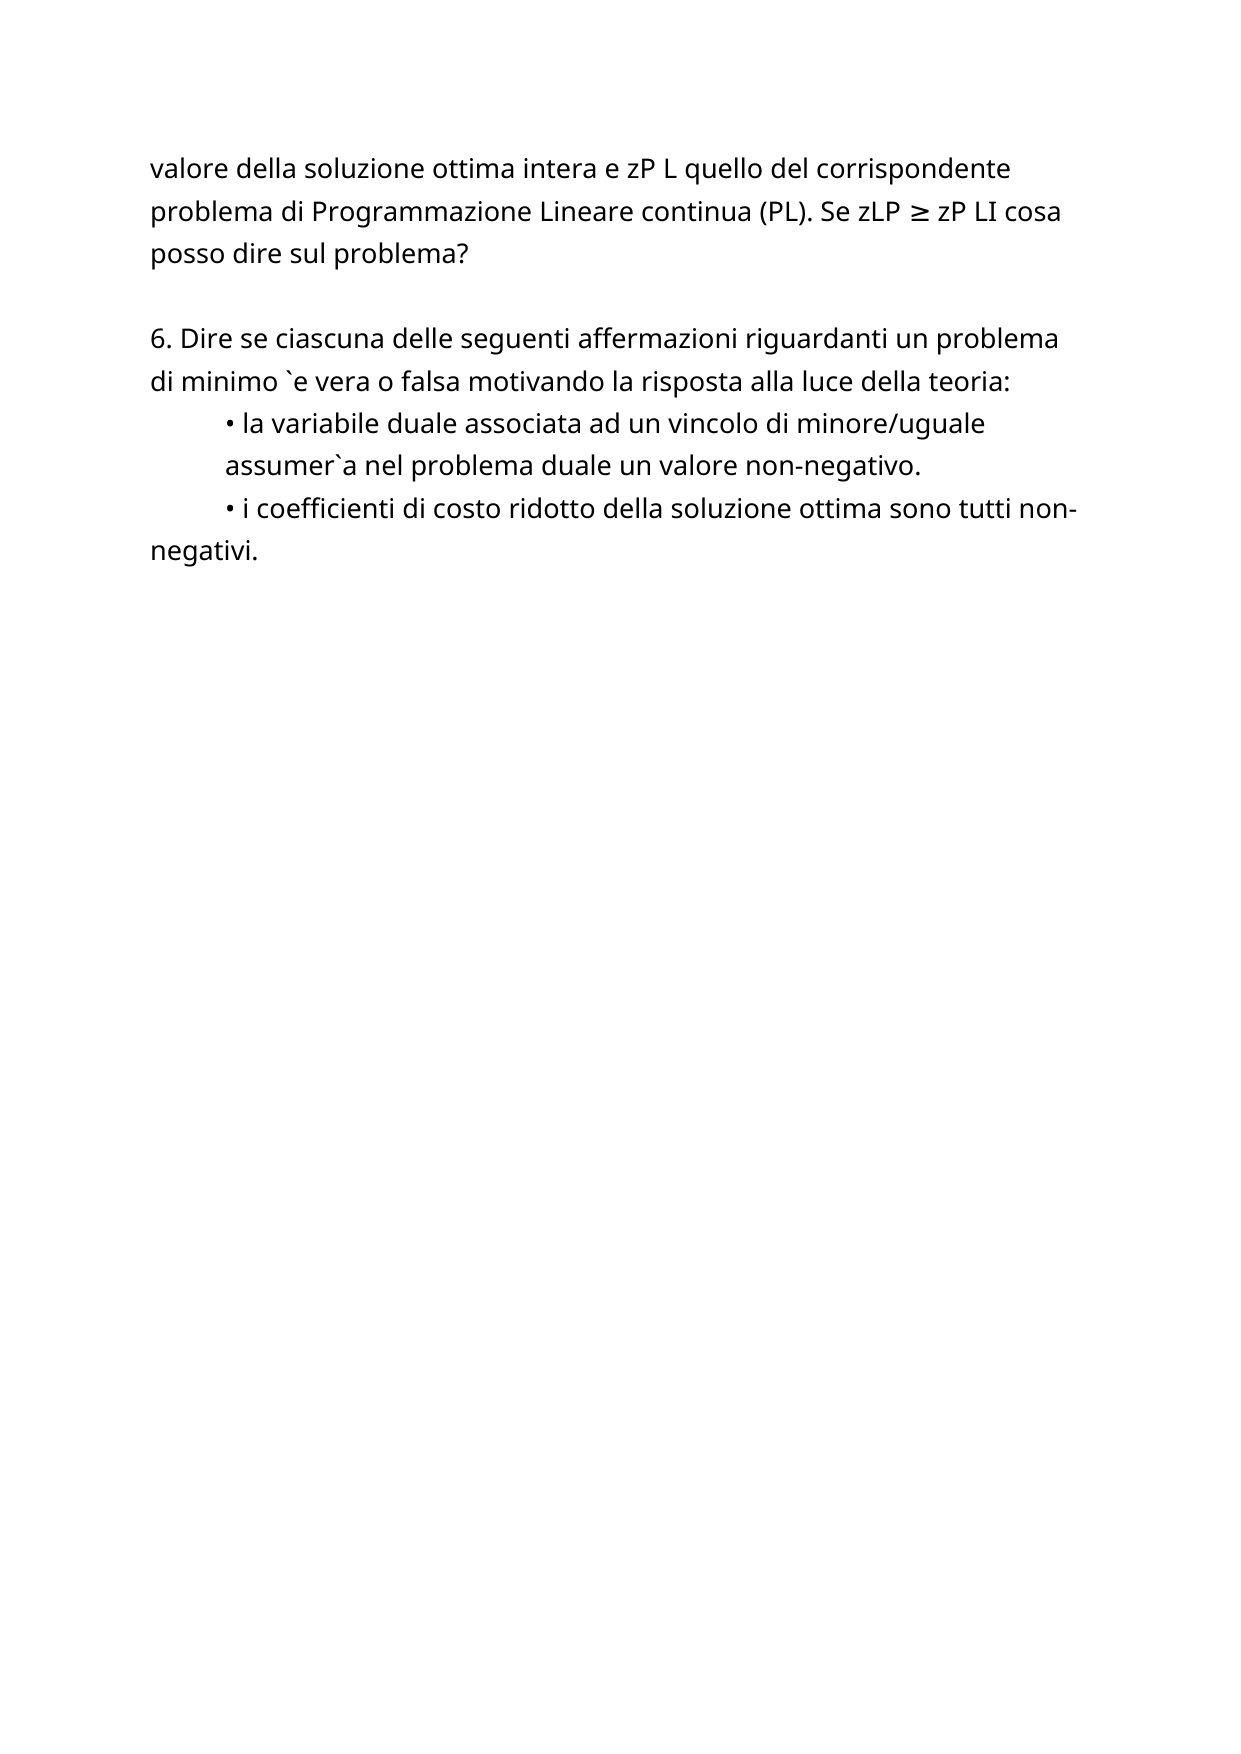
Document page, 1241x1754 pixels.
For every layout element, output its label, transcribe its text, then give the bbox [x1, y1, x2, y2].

text • i coefficienti di costo ridotto della soluzione ottima sono tutti non-negativi. [150, 489, 1090, 568]
text 6. Dire se ciascuna delle seguenti affermazioni riguardanti un problema di minimo `e vera o falsa motivando la risposta alla luce della teoria: [150, 319, 1090, 399]
text • la variabile duale associata ad un vincolo di minore/uguale assumer`a nel problema duale un valore non-negativo. [225, 404, 1090, 484]
text valore della soluzione ottima intera e zP L quello del corrispondente problema di Programmazione Lineare continua (PL). Se zLP ≥ zP LI cosa posso dire sul problema? [150, 150, 1090, 272]
